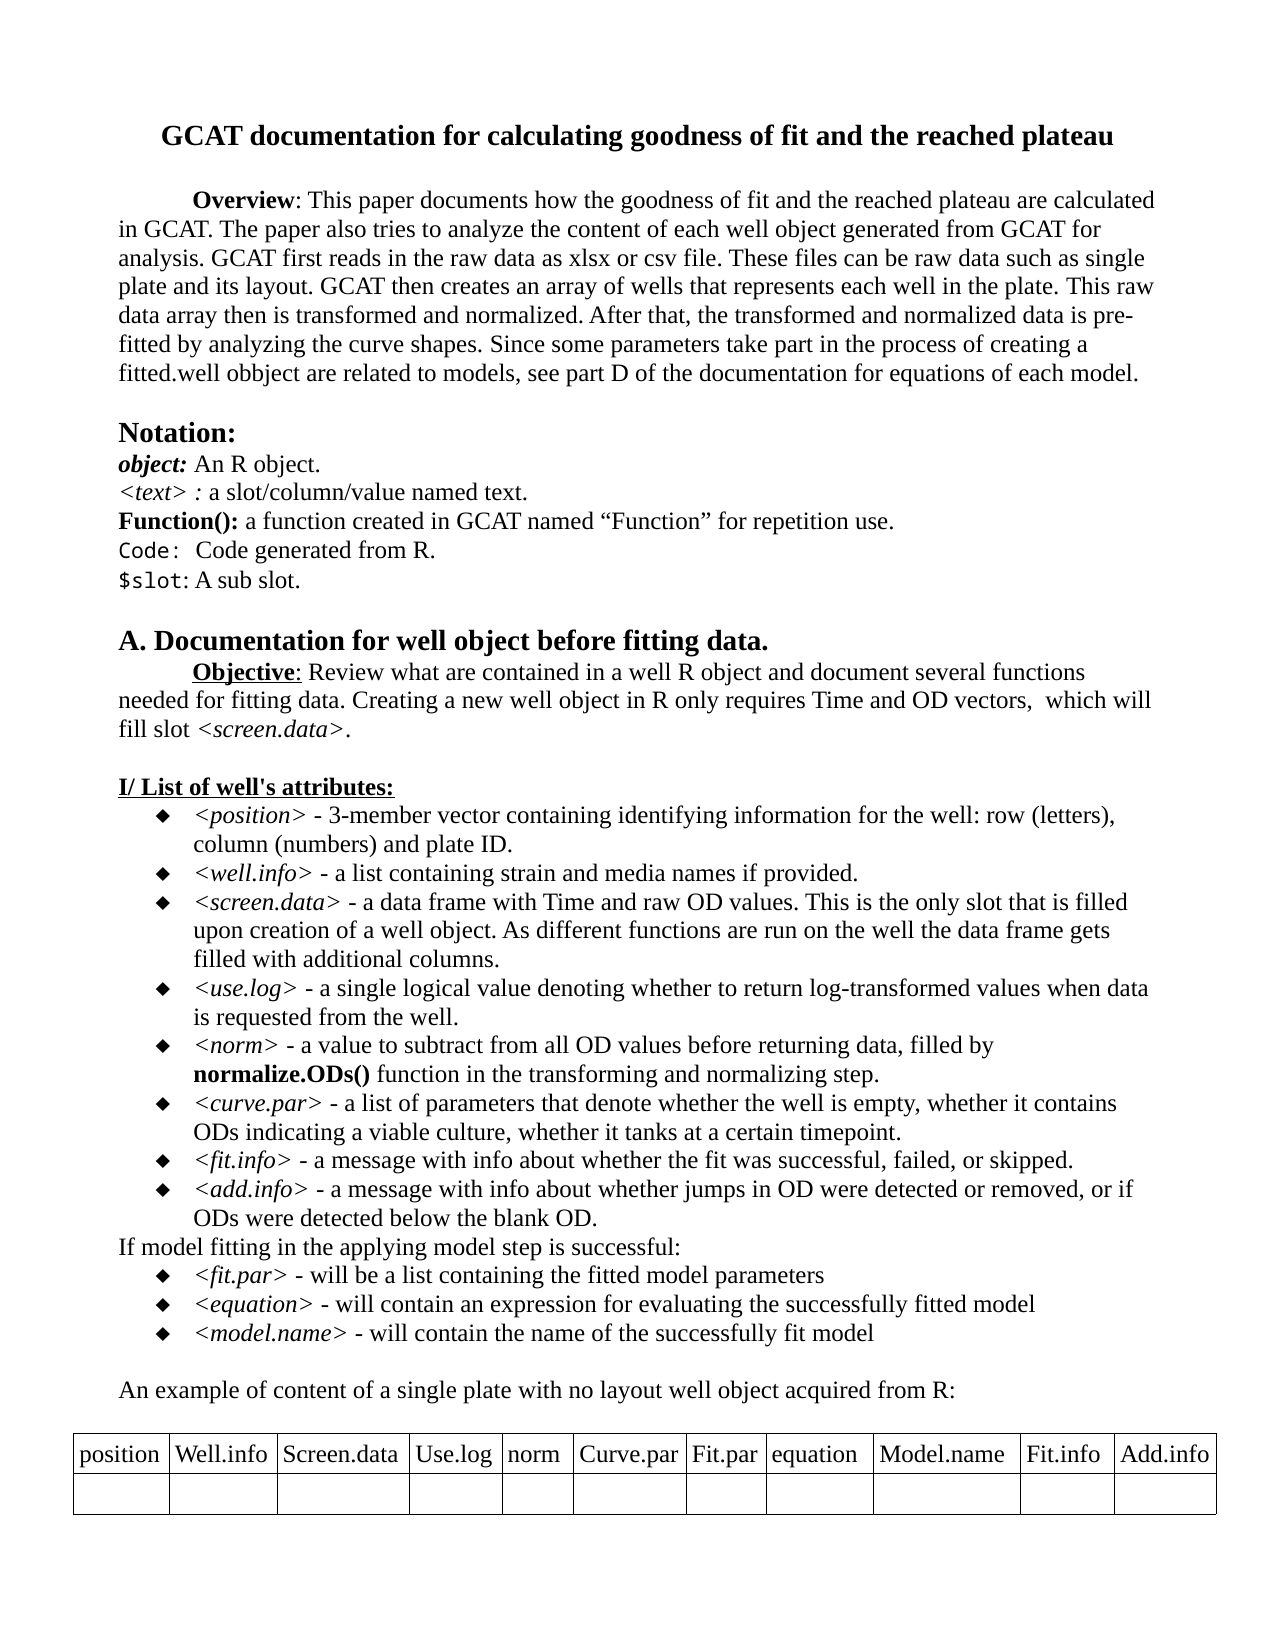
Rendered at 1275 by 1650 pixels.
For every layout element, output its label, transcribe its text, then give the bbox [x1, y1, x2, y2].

text Overview: This paper documents how the goodness of fit and the reached plateau are calculated in GCAT. The paper also tries to analyze the content of each well object generated from GCAT for analysis. GCAT first reads in the raw data as xlsx or csv file. These files can be raw data such as single plate and its layout. GCAT then creates an array of wells that represents each well in the plate. This raw data array then is transformed and normalized. After that, the transformed and normalized data is pre-fitted by analyzing the curve shapes. Since some parameters take part in the process of creating a fitted.well obbject are related to models, see part D of the documentation for equations of each model. [118, 185, 1157, 386]
text Function(): a function created in GCAT named “Function” for repetition use. [118, 506, 1157, 535]
list <screen.data> - a data frame with Time and raw OD values. This is the only slot that is filled upon creation of a well object. As different functions are run on the well the data frame gets filled with additional columns. [156, 887, 1157, 973]
list <position> - 3-member vector containing identifying information for the well: row (letters), column (numbers) and plate ID. [156, 800, 1157, 858]
table_cell [410, 1474, 502, 1513]
table_header Fit.par [687, 1434, 766, 1473]
text I/ List of well's attributes: [118, 772, 1157, 800]
table_cell [74, 1474, 169, 1513]
table_cell [503, 1474, 573, 1513]
list <model.name> - will contain the name of the successfully fit model [156, 1318, 1157, 1347]
text <text> : a slot/column/value named text. [118, 477, 1157, 506]
table_header equation [767, 1434, 873, 1473]
list <well.info> - a list containing strain and media names if provided. [156, 858, 1157, 887]
list <add.info> - a message with info about whether jumps in OD were detected or removed, or if ODs were detected below the blank OD. [156, 1174, 1157, 1232]
list <equation> - will contain an expression for evaluating the successfully fitted model [156, 1289, 1157, 1318]
list <fit.par> - will be a list containing the fitted model parameters [156, 1260, 1157, 1289]
list <curve.par> - a list of parameters that denote whether the well is empty, whether it contains ODs indicating a viable culture, whether it tanks at a certain timepoint. [156, 1088, 1157, 1145]
table_header Curve.par [574, 1434, 686, 1473]
text object: An R object. [118, 449, 1157, 477]
text GCAT documentation for calculating goodness of fit and the reached plateau [118, 118, 1157, 152]
table_header Model.name [874, 1434, 1020, 1473]
table_header Fit.info [1021, 1434, 1114, 1473]
text A. Documentation for well object before fitting data. [118, 623, 1157, 657]
text Code: Code generated from R. [118, 535, 1157, 565]
table_cell [687, 1474, 766, 1513]
table_header Well.info [170, 1434, 277, 1473]
list <fit.info> - a message with info about whether the fit was successful, failed, or skipped. [156, 1145, 1157, 1174]
table_cell [1115, 1474, 1216, 1513]
table_cell [170, 1474, 277, 1513]
list <norm> - a value to subtract from all OD values before returning data, filled by normalize.ODs() function in the transforming and normalizing step. [156, 1030, 1157, 1088]
table_header Screen.data [278, 1434, 409, 1473]
table_header Add.info [1115, 1434, 1216, 1473]
text $slot: A sub slot. [118, 565, 1157, 594]
text An example of content of a single plate with no layout well object acquired from R: [118, 1375, 1157, 1404]
table_cell [574, 1474, 686, 1513]
text If model fitting in the applying model step is successful: [118, 1232, 1157, 1260]
table_cell [874, 1474, 1020, 1513]
table_cell [767, 1474, 873, 1513]
list <use.log> - a single logical value denoting whether to return log-transformed values when data is requested from the well. [156, 973, 1157, 1030]
text Objective: Review what are contained in a well R object and document several functions needed for fitting data. Creating a new well object in R only requires Time and OD vectors, which will fill slot <screen.data>. [118, 657, 1157, 743]
table_header Use.log [410, 1434, 502, 1473]
table_cell [1021, 1474, 1114, 1513]
text Notation: [118, 415, 1157, 449]
table_cell [278, 1474, 409, 1513]
table_header norm [503, 1434, 573, 1473]
table_header position [74, 1434, 169, 1473]
